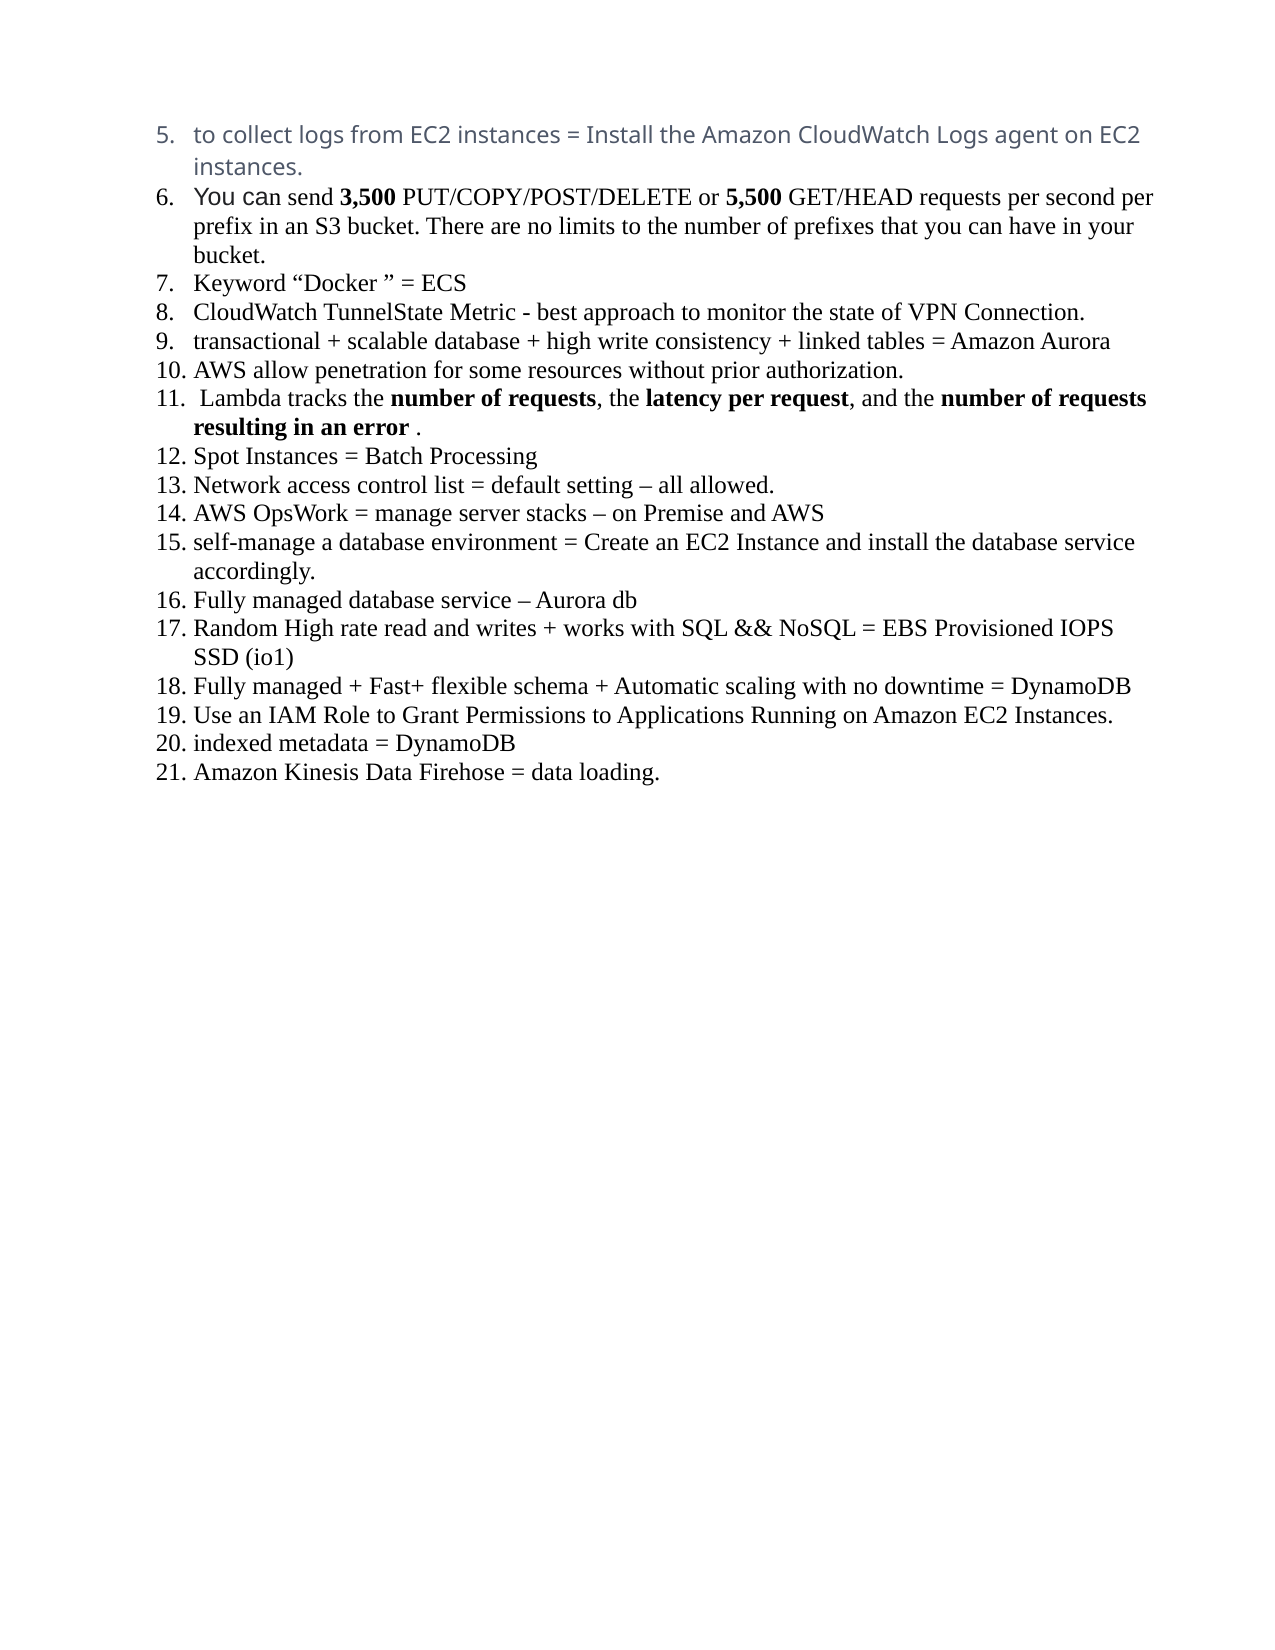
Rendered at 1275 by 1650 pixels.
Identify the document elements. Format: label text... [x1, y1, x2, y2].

list transactional + scalable database + high write consistency + linked tables = Amazon Aurora [156, 326, 1157, 355]
list Fully managed + Fast+ flexible schema + Automatic scaling with no downtime = DynamoDB [156, 671, 1157, 700]
list to collect logs from EC2 instances = Install the Amazon CloudWatch Logs agent on EC2 instances. [156, 118, 1157, 182]
list indexed metadata = DynamoDB [156, 728, 1157, 757]
list Lambda tracks the number of requests, the latency per request, and the number of requests resulting in an error . [156, 383, 1157, 441]
list Spot Instances = Batch Processing [156, 441, 1157, 470]
list Random High rate read and writes + works with SQL && NoSQL = EBS Provisioned IOPS SSD (io1) [156, 613, 1157, 671]
list Amazon Kinesis Data Firehose = data loading. [156, 757, 1157, 786]
list You can send 3,500 PUT/COPY/POST/DELETE or 5,500 GET/HEAD requests per second per prefix in an S3 bucket. There are no limits to the number of prefixes that you can have in your bucket. [156, 182, 1157, 268]
list Fully managed database service – Aurora db [156, 585, 1157, 613]
list self-manage a database environment = Create an EC2 Instance and install the database service accordingly. [156, 527, 1157, 585]
list CloudWatch TunnelState Metric - best approach to monitor the state of VPN Connection. [156, 297, 1157, 326]
list AWS OpsWork = manage server stacks – on Premise and AWS [156, 498, 1157, 527]
list Network access control list = default setting – all allowed. [156, 470, 1157, 498]
list Use an IAM Role to Grant Permissions to Applications Running on Amazon EC2 Instances. [156, 700, 1157, 728]
list Keyword “Docker ” = ECS [156, 268, 1157, 297]
list AWS allow penetration for some resources without prior authorization. [156, 355, 1157, 383]
